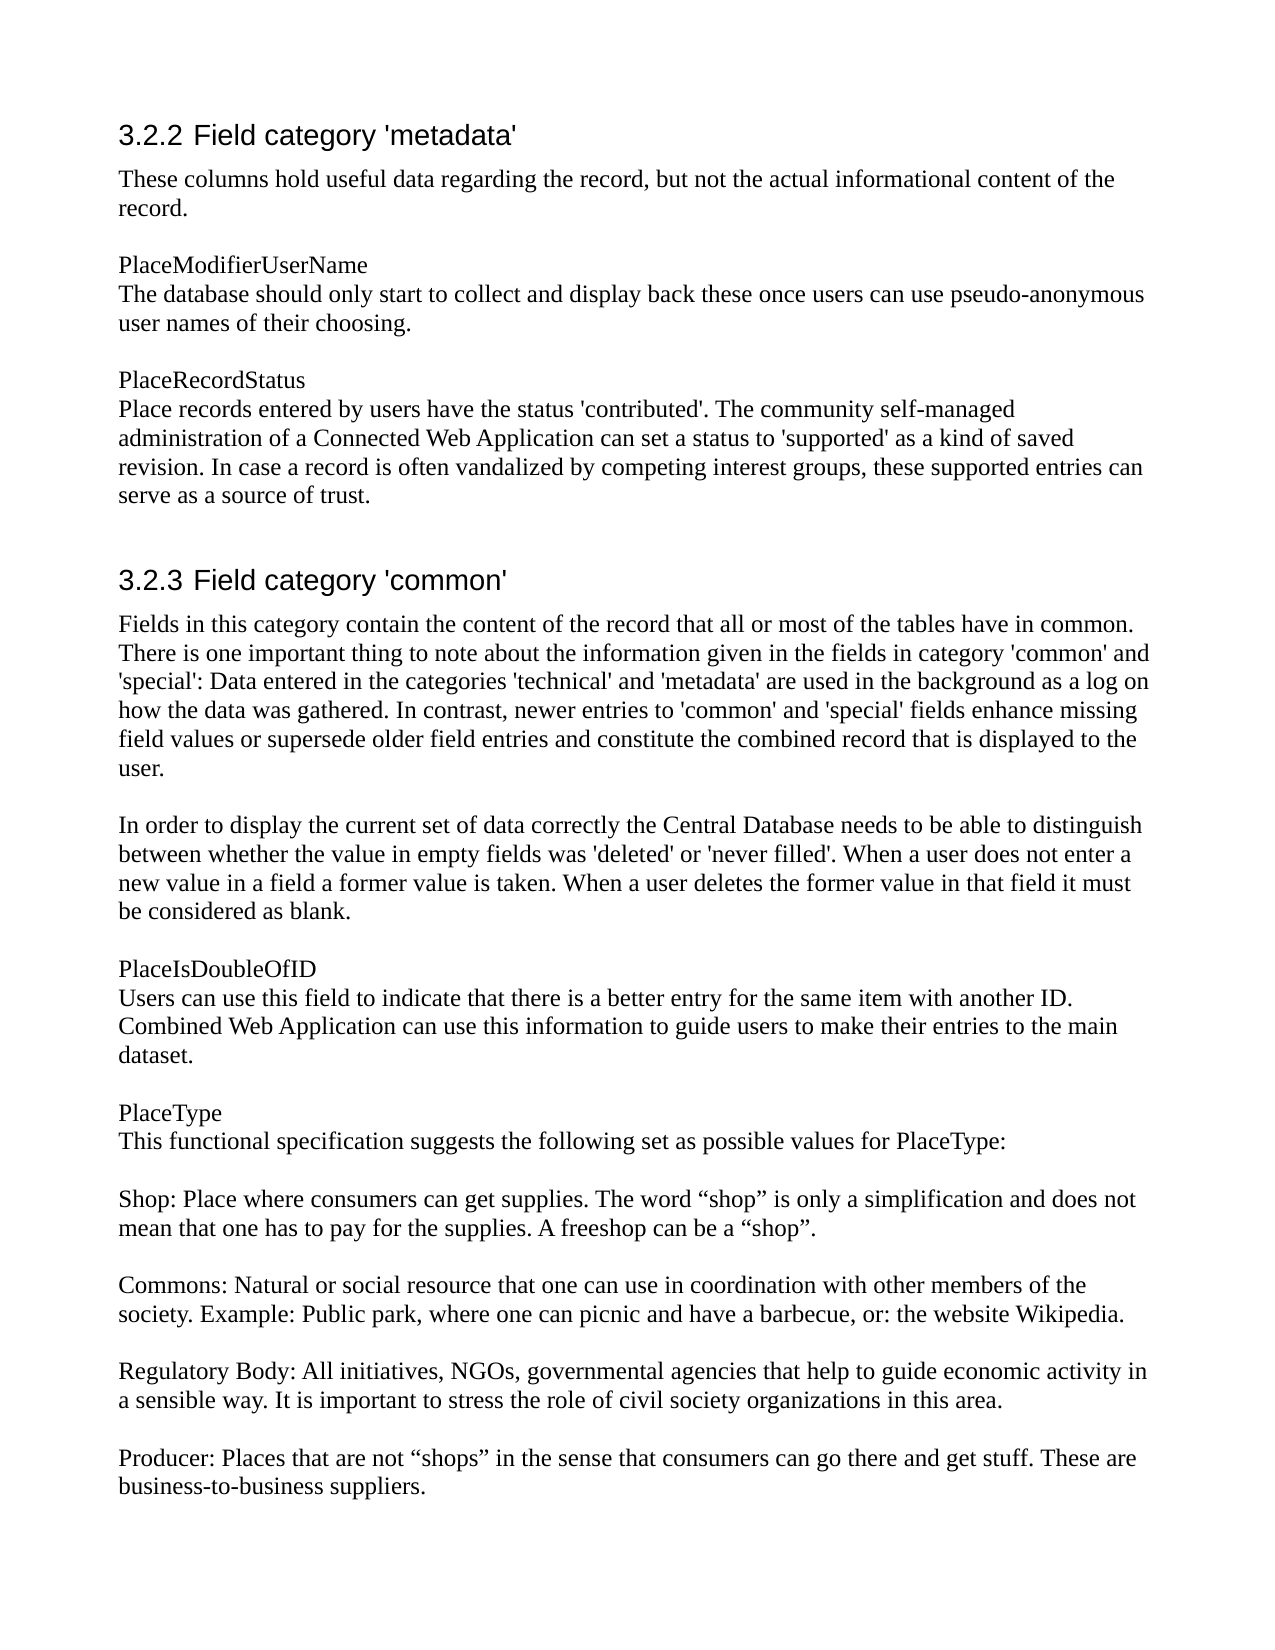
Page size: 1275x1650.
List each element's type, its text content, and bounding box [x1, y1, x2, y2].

text Users can use this field to indicate that there is a better entry for the same item with another ID. Combined Web Application can use this information to guide users to make their entries to the main dataset. [118, 983, 1157, 1069]
subtitle Field category 'common' [118, 563, 1157, 596]
subtitle Field category 'metadata' [118, 118, 1157, 152]
text The database should only start to collect and display back these once users can use pseudo-anonymous user names of their choosing. [118, 279, 1157, 337]
text Producer: Places that are not “shops” in the sense that consumers can go there and get stuff. These are business-to-business suppliers. [118, 1443, 1157, 1500]
text Fields in this category contain the content of the record that all or most of the tables have in common. There is one important thing to note about the information given in the fields in category 'common' and 'special': Data entered in the categories 'technical' and 'metadata' are used in the background as a log on how the data was gathered. In contrast, newer entries to 'common' and 'special' fields enhance missing field values or supersede older field entries and constitute the combined record that is displayed to the user. [118, 609, 1157, 781]
text PlaceModifierUserName [118, 250, 1157, 279]
text This functional specification suggests the following set as possible values for PlaceType: [118, 1126, 1157, 1155]
text Place records entered by users have the status 'contributed'. The community self-managed administration of a Connected Web Application can set a status to 'supported' as a kind of saved revision. In case a record is often vandalized by competing interest groups, these supported entries can serve as a source of trust. [118, 394, 1157, 509]
text PlaceRecordStatus [118, 365, 1157, 394]
text These columns hold useful data regarding the record, but not the actual informational content of the record. [118, 164, 1157, 222]
text PlaceType [118, 1098, 1157, 1126]
text Commons: Natural or social resource that one can use in coordination with other members of the society. Example: Public park, where one can picnic and have a barbecue, or: the website Wikipedia. [118, 1270, 1157, 1328]
text PlaceIsDoubleOfID [118, 954, 1157, 983]
text Regulatory Body: All initiatives, NGOs, governmental agencies that help to guide economic activity in a sensible way. It is important to stress the role of civil society organizations in this area. [118, 1356, 1157, 1414]
text Shop: Place where consumers can get supplies. The word “shop” is only a simplification and does not mean that one has to pay for the supplies. A freeshop can be a “shop”. [118, 1184, 1157, 1241]
text In order to display the current set of data correctly the Central Database needs to be able to distinguish between whether the value in empty fields was 'deleted' or 'never filled'. When a user does not enter a new value in a field a former value is taken. When a user deletes the former value in that field it must be considered as blank. [118, 810, 1157, 925]
